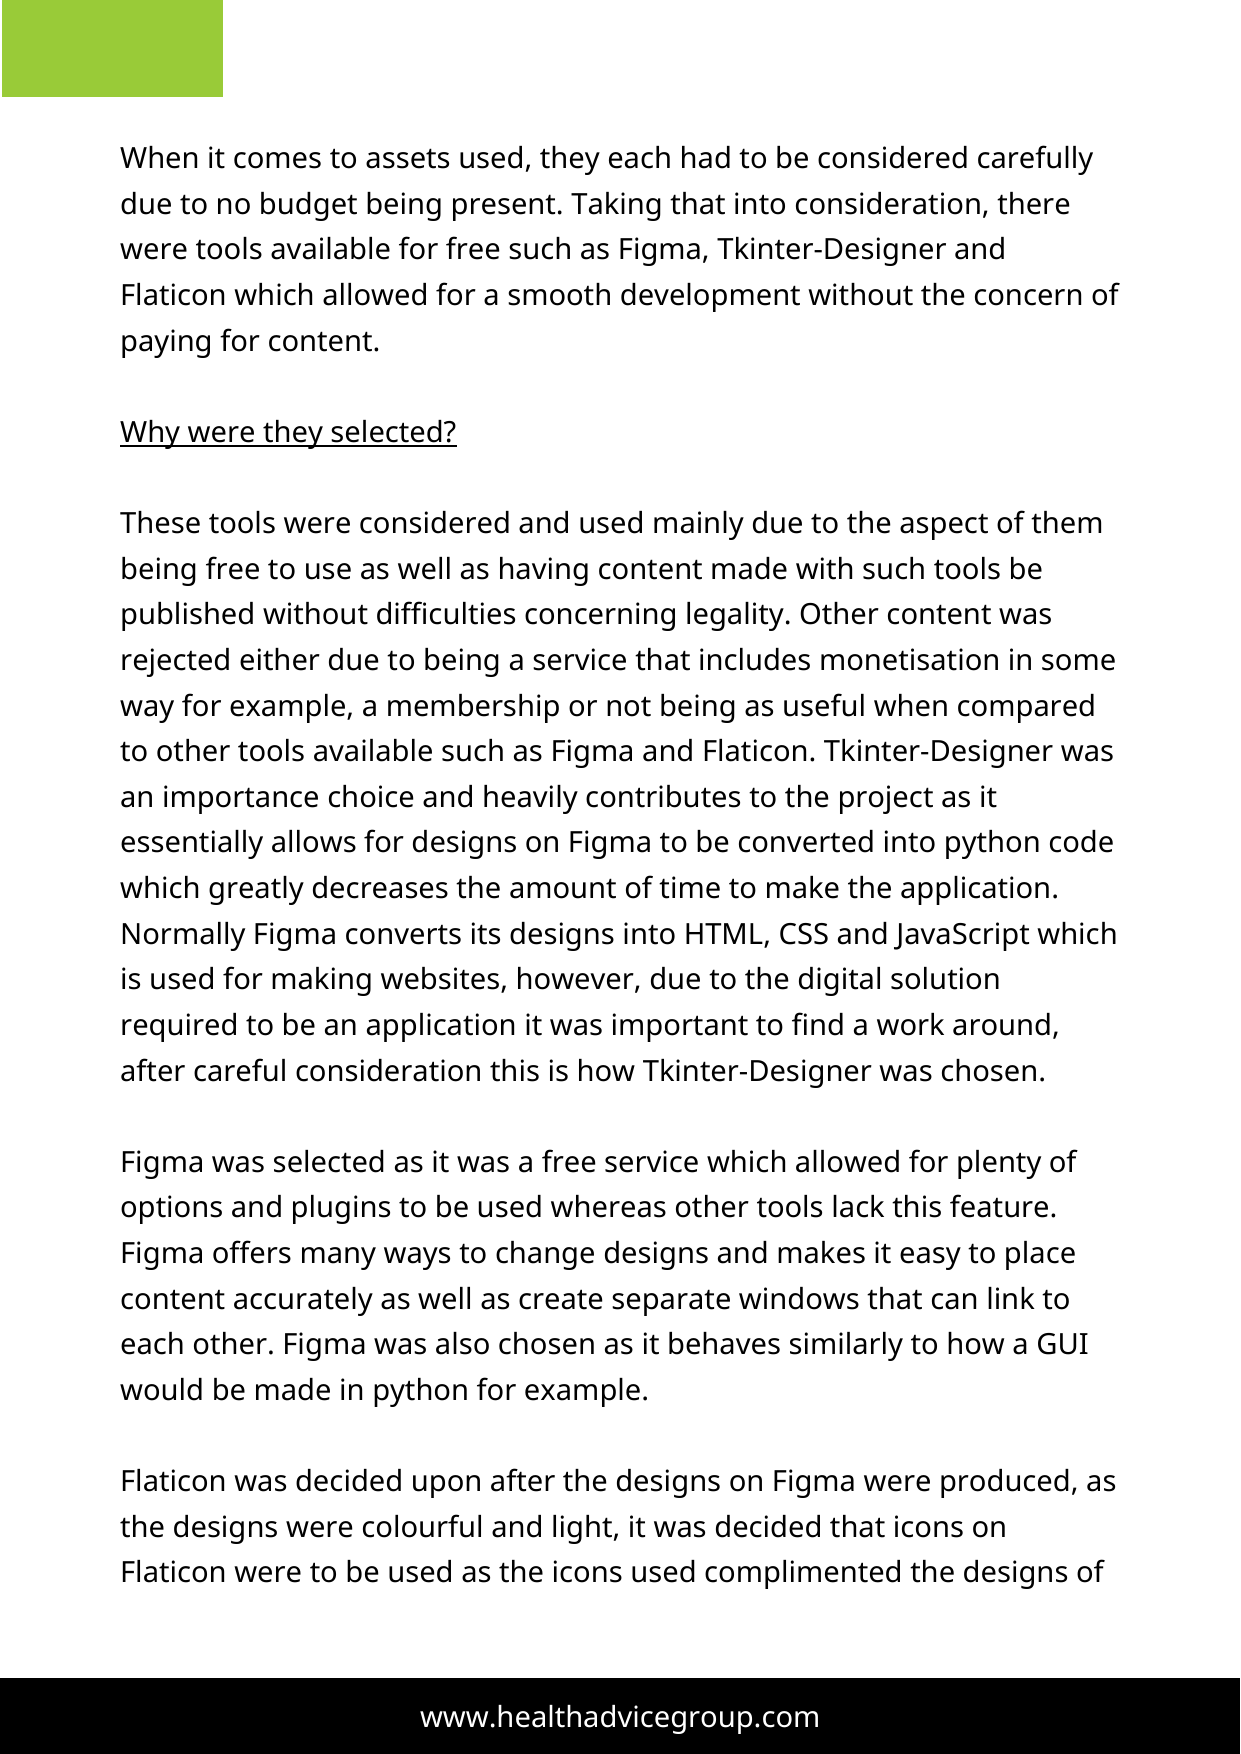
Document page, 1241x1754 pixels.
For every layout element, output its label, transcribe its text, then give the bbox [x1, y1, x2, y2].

text Flaticon was decided upon after the designs on Figma were produced, as the designs were colourful and light, it was decided that icons on Flaticon were to be used as the icons used complimented the designs of [120, 1460, 1120, 1591]
text These tools were considered and used mainly due to the aspect of them being free to use as well as having content made with such tools be published without difficulties concerning legality. Other content was rejected either due to being a service that includes monetisation in some way for example, a membership or not being as useful when compared to other tools available such as Figma and Flaticon. Tkinter-Designer was an importance choice and heavily contributes to the project as it essentially allows for designs on Figma to be converted into python code which greatly decreases the amount of time to make the application. Normally Figma converts its designs into HTML, CSS and JavaScript which is used for making websites, however, due to the digital solution required to be an application it was important to find a work around, after careful consideration this is how Tkinter-Designer was chosen. [120, 502, 1120, 1089]
text Figma was selected as it was a free service which allowed for plenty of options and plugins to be used whereas other tools lack this feature. Figma offers many ways to change designs and makes it easy to place content accurately as well as create separate windows that can link to each other. Figma was also chosen as it behaves similarly to how a GUI would be made in python for example. [120, 1141, 1120, 1409]
text Why were they selected? [120, 411, 1120, 451]
text When it comes to assets used, they each had to be considered carefully due to no budget being present. Taking that into consideration, there were tools available for free such as Figma, Tkinter-Designer and Flaticon which allowed for a smooth development without the concern of paying for content. [120, 137, 1120, 359]
